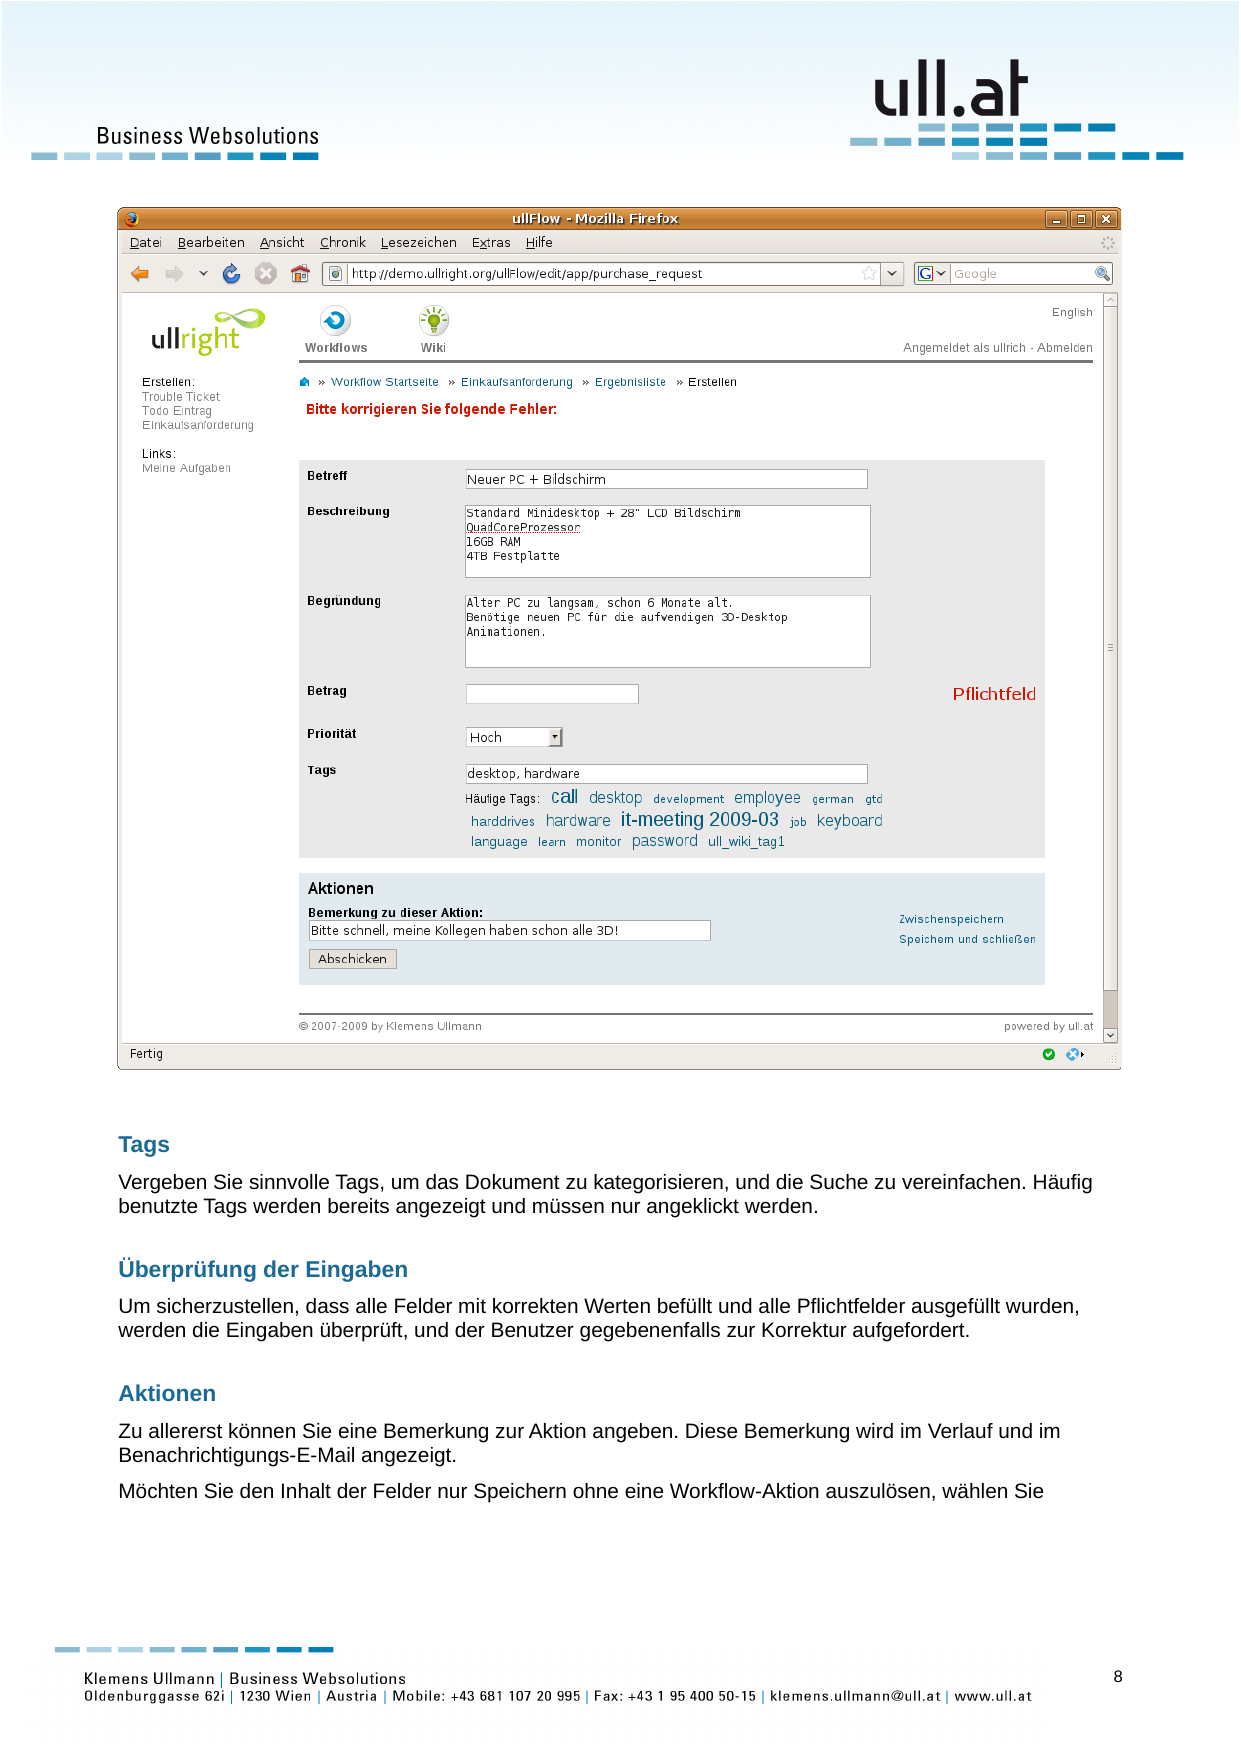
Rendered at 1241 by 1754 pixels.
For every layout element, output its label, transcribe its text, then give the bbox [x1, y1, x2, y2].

subtitle Tags [118, 1131, 1122, 1158]
picture [1, 1, 1239, 160]
subtitle Aktionen [118, 1380, 1122, 1406]
subtitle Überprüfung der Eingaben [118, 1256, 1122, 1282]
text Zu allererst können Sie eine Bemerkung zur Aktion angeben. Diese Bemerkung wird im Verlauf und im Benachrichtigungs-E-Mail angezeigt. [118, 1419, 1122, 1467]
picture [25, 1647, 1049, 1745]
text Um sicherzustellen, dass alle Felder mit korrekten Werten befüllt und alle Pflichtfelder ausgefüllt wurden, werden die Eingaben überprüft, und der Benutzer gegebenenfalls zur Korrektur aufgefordert. [118, 1294, 1122, 1342]
text Möchten Sie den Inhalt der Felder nur Speichern ohne eine Workflow-Aktion auszulösen, wählen Sie [118, 1479, 1122, 1503]
text Vergeben Sie sinnvolle Tags, um das Dokument zu kategorisieren, und die Suche zu vereinfachen. Häufig benutzte Tags werden bereits angezeigt und müssen nur angeklickt werden. [118, 1170, 1122, 1218]
picture [117, 207, 1122, 1070]
